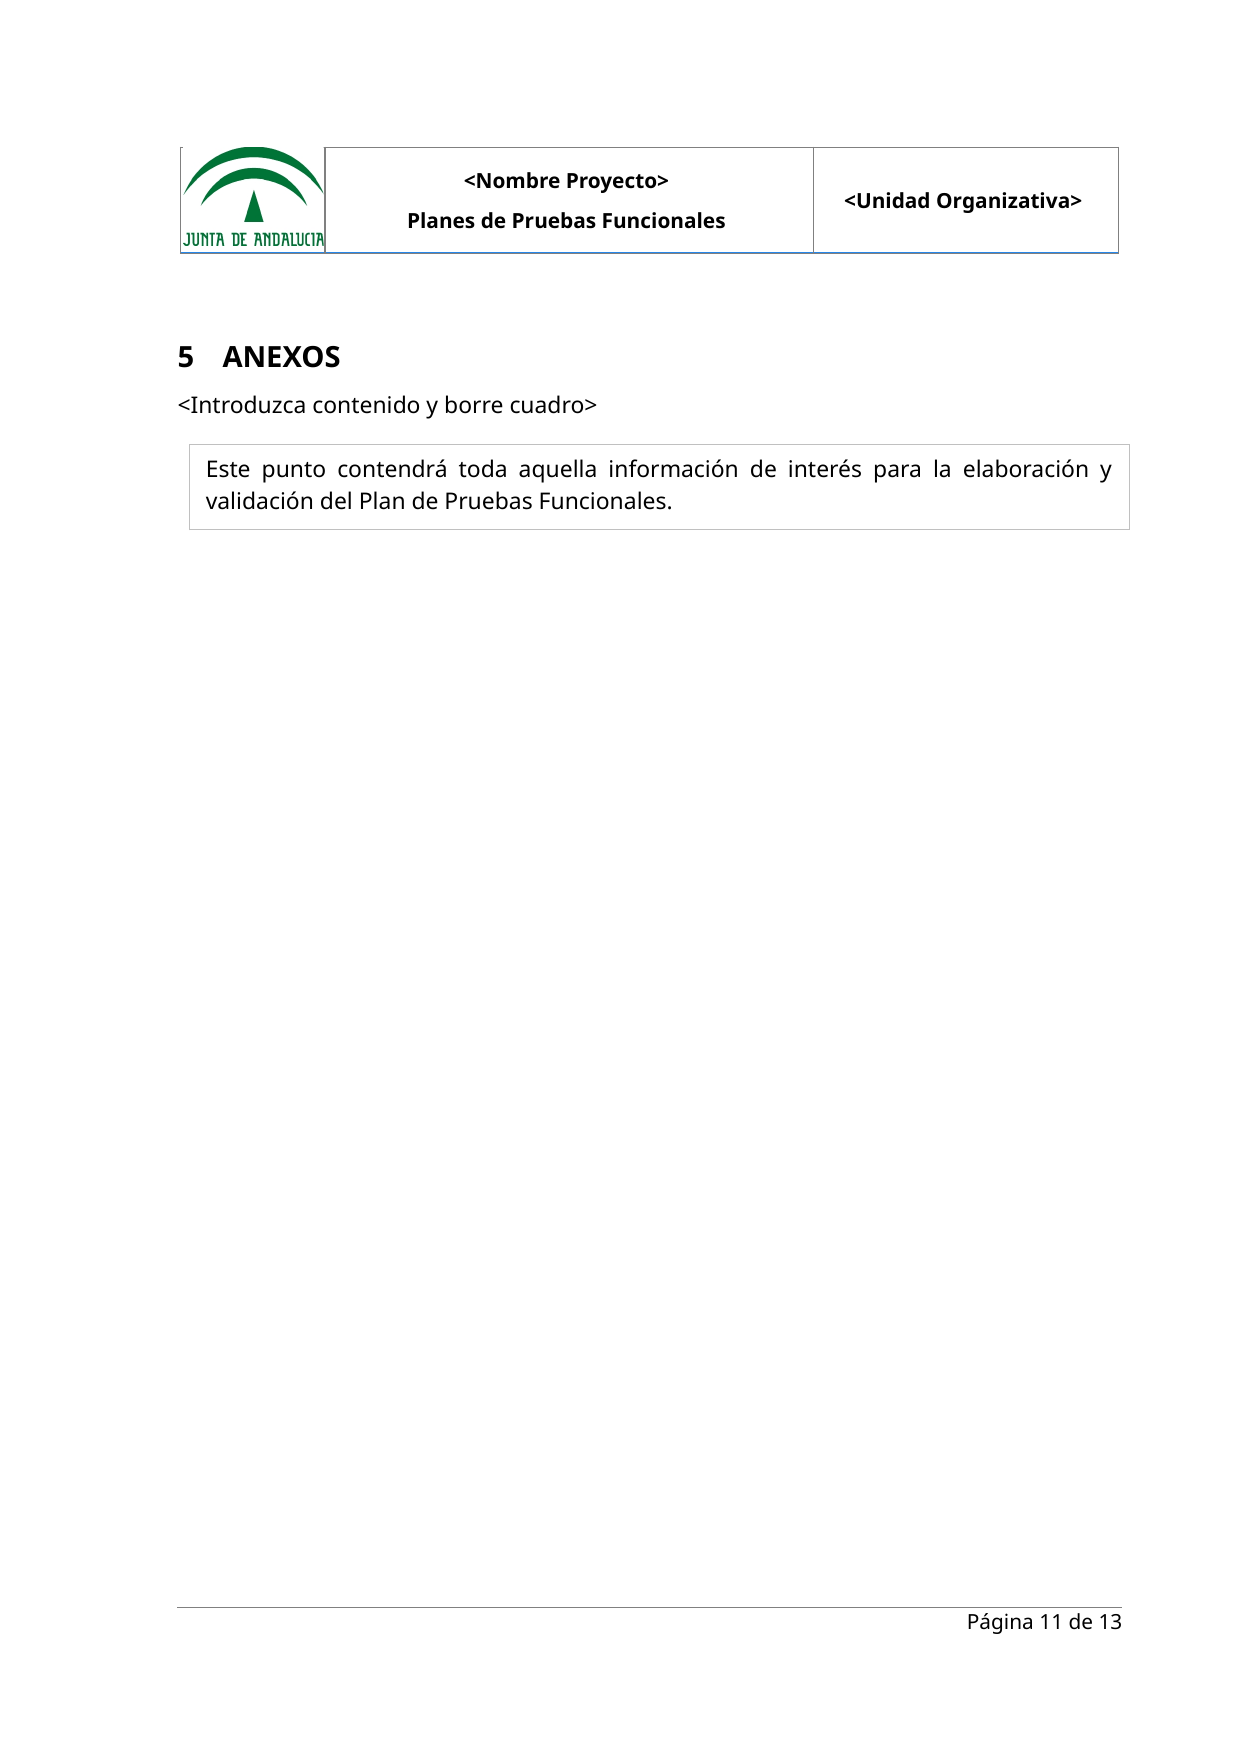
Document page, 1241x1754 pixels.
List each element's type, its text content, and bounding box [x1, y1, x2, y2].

subtitle ANEXOS [177, 336, 1122, 376]
picture [183, 147, 324, 246]
text <Introduzca contenido y borre cuadro> [177, 389, 1122, 420]
text Este punto contendrá toda aquella información de interés para la elaboración y validación del Plan de Pruebas Funcionales. [206, 453, 1113, 516]
